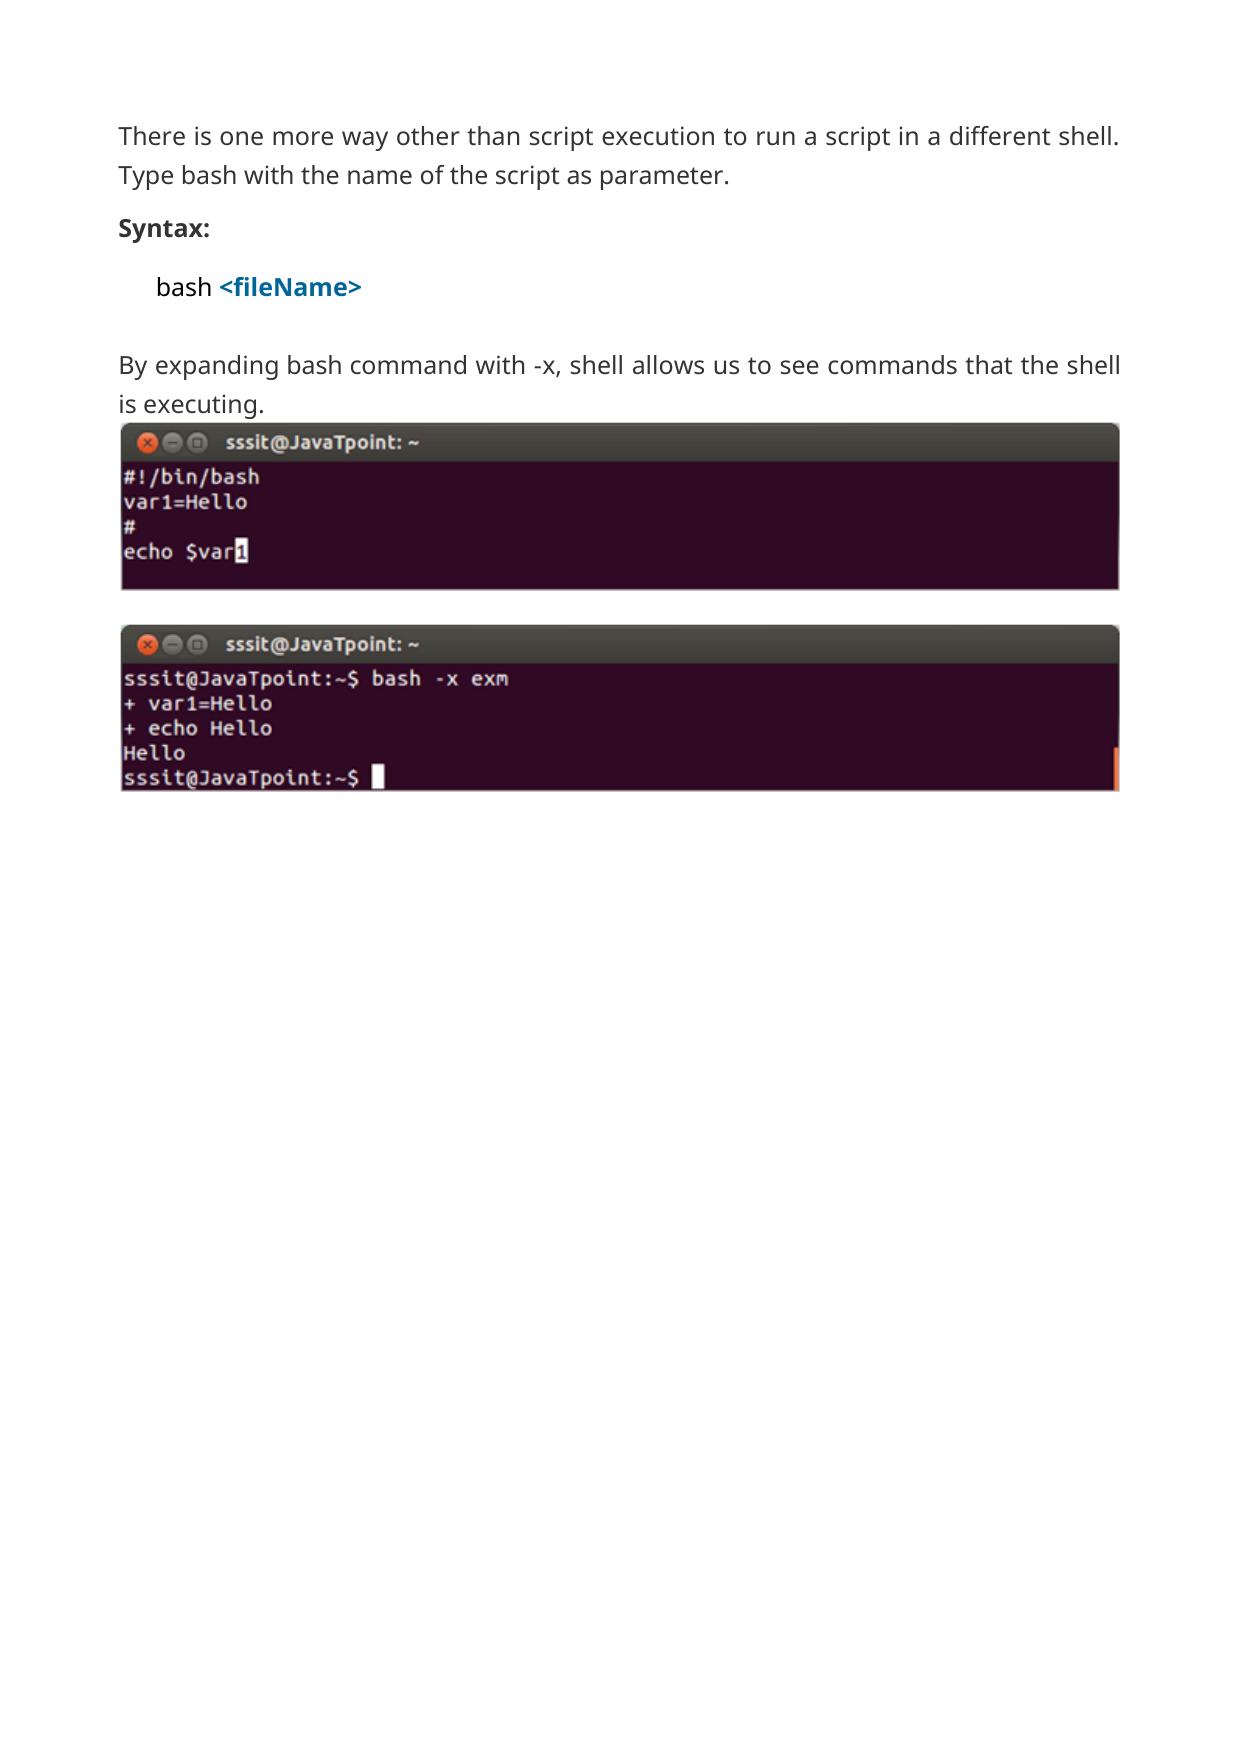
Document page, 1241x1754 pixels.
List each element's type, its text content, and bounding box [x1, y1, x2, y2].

text By expanding bash command with -x, shell allows us to see commands that the shell is executing. [118, 343, 1122, 421]
picture [118, 421, 1123, 594]
list bash <fileName> [126, 265, 1122, 304]
picture [118, 622, 1123, 795]
text There is one more way other than script execution to run a script in a different shell. Type bash with the name of the script as parameter. [118, 118, 1122, 191]
text Syntax: [118, 211, 1122, 245]
